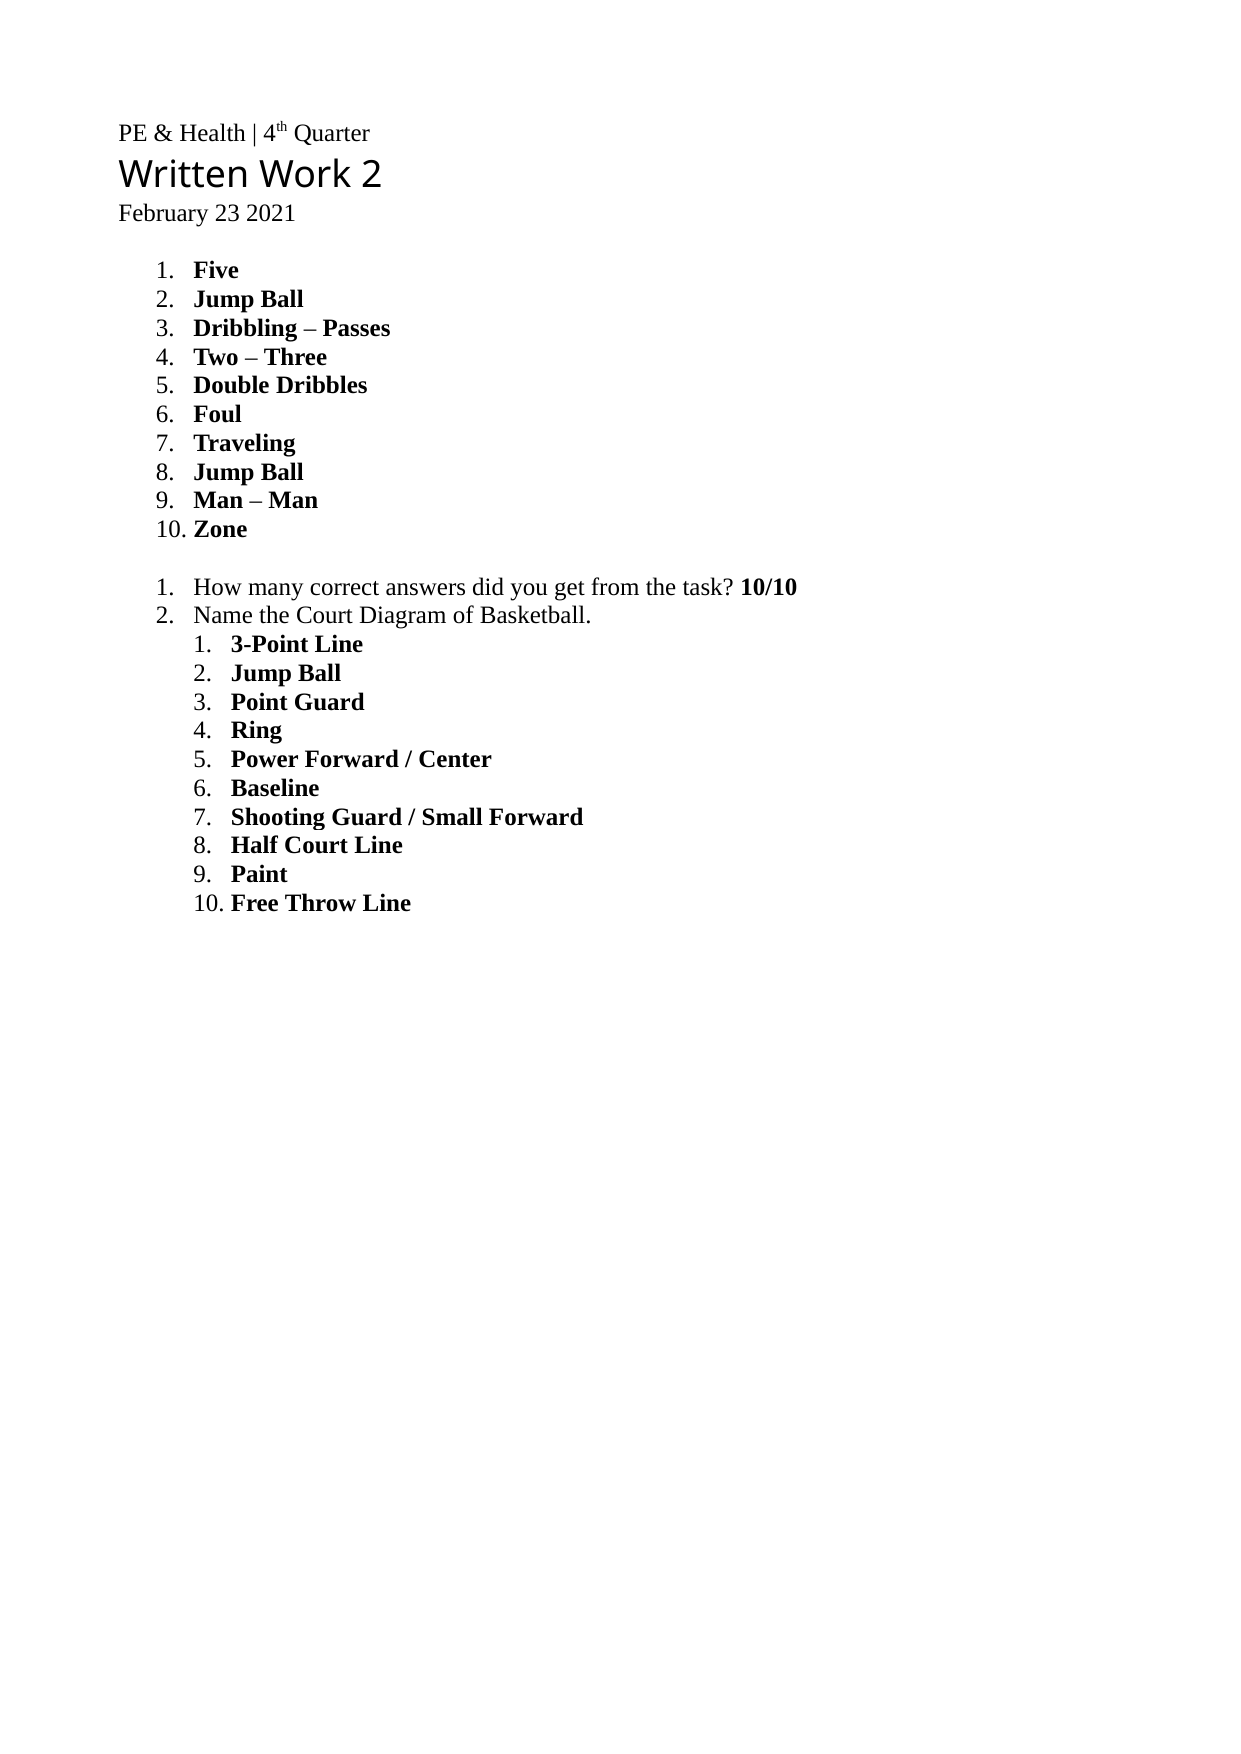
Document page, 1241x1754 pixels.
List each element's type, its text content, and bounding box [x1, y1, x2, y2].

list Power Forward / Center [193, 744, 1122, 773]
list Ring [193, 715, 1122, 744]
list Paint [193, 859, 1122, 888]
list Free Throw Line [193, 888, 1122, 917]
list Dribbling – Passes [156, 313, 1122, 342]
list Jump Ball [193, 658, 1122, 687]
list Point Guard [193, 687, 1122, 715]
list Traveling [156, 428, 1122, 457]
list Man – Man [156, 485, 1122, 514]
list Jump Ball [156, 457, 1122, 485]
list Name the Court Diagram of Basketball. [156, 600, 1122, 629]
list Two – Three [156, 342, 1122, 370]
text PE & Health | 4th Quarter [118, 118, 1122, 147]
list Half Court Line [193, 830, 1122, 859]
list Five [156, 255, 1122, 284]
list Baseline [193, 773, 1122, 802]
list Jump Ball [156, 284, 1122, 313]
list How many correct answers did you get from the task? 10/10 [156, 572, 1122, 600]
list 3-Point Line [193, 629, 1122, 658]
list Foul [156, 399, 1122, 428]
list Double Dribbles [156, 370, 1122, 399]
text Written Work 2 [118, 147, 1122, 198]
list Shooting Guard / Small Forward [193, 802, 1122, 830]
list Zone [156, 514, 1122, 543]
text February 23 2021 [118, 198, 1122, 227]
